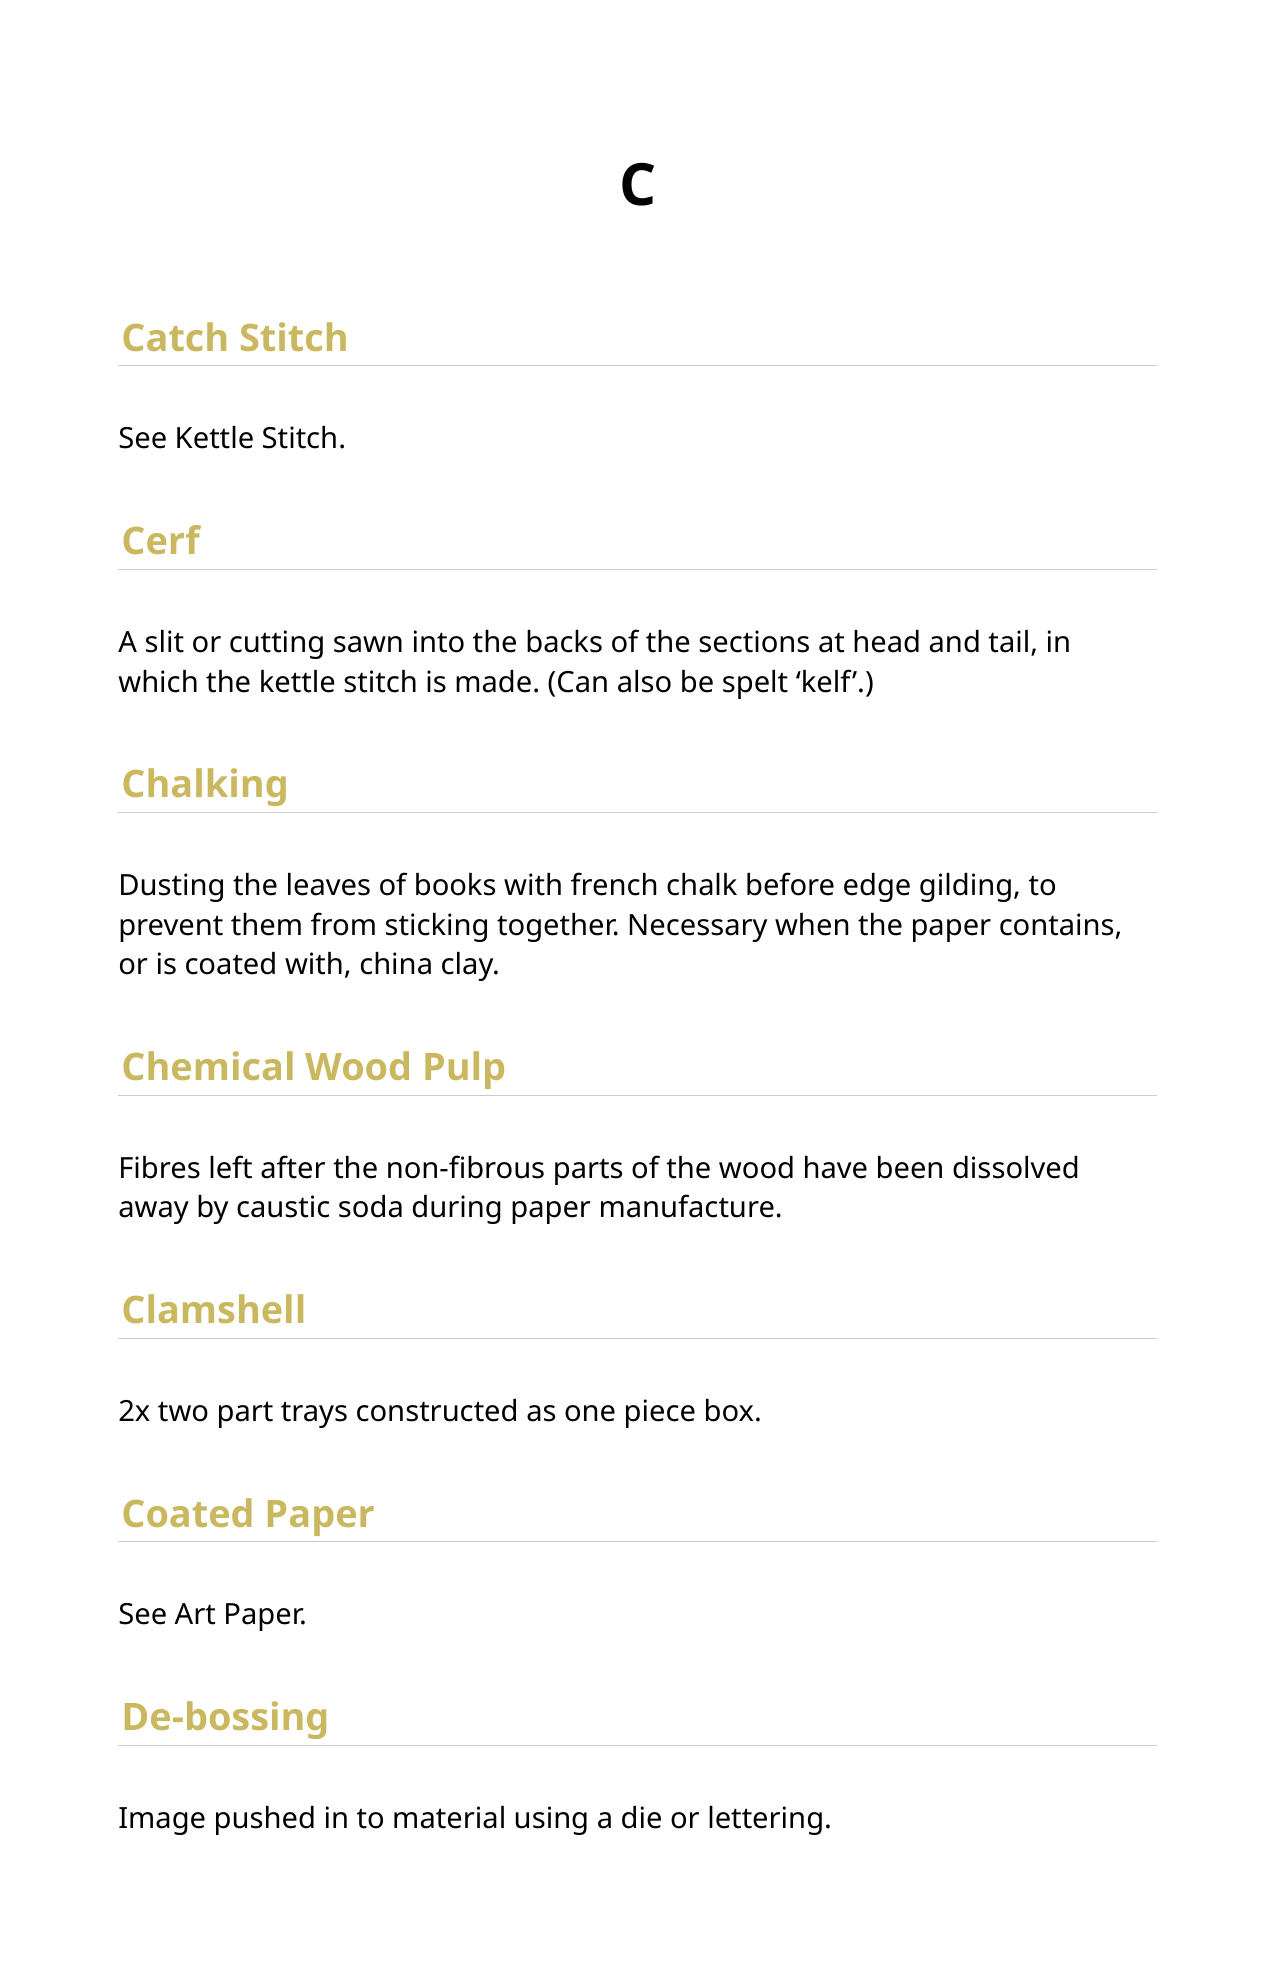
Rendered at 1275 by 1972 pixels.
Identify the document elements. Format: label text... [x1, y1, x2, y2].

table_cell Fibres left after the non-fibrous parts of the wood have been dissolved away by caustic soda during paper manufacture. [118, 1147, 1157, 1226]
table_header Coated Paper [118, 1459, 1157, 1541]
table_header [118, 570, 1157, 621]
table_header [118, 1096, 1157, 1147]
table_cell 2x two part trays constructed as one piece box. [118, 1390, 1157, 1430]
table_header [118, 1746, 1157, 1797]
table_header De-bossing [118, 1662, 1157, 1745]
table_cell Image pushed in to material using a die or lettering. [118, 1797, 1157, 1837]
table_cell Dusting the leaves of books with french chalk before edge gilding, to prevent them from sticking together. Necessary when the paper contains, or is coated with, china clay. [118, 864, 1157, 983]
table_cell See Kettle Stitch. [118, 418, 1157, 457]
table_header [118, 1339, 1157, 1390]
table_cell See Art Paper. [118, 1594, 1157, 1633]
title C [118, 143, 1157, 223]
table_header Chalking [118, 729, 1157, 812]
table_header [118, 813, 1157, 864]
table_header Clamshell [118, 1255, 1157, 1338]
table_header Cerf [118, 486, 1157, 569]
table_header Chemical Wood Pulp [118, 1012, 1157, 1095]
table_cell A slit or cutting sawn into the backs of the sections at head and tail, in which the kettle stitch is made. (Can also be spelt ‘kelf’.) [118, 621, 1157, 701]
table_header [118, 1542, 1157, 1594]
table_header [118, 366, 1157, 418]
table_header Catch Stitch [118, 283, 1157, 365]
